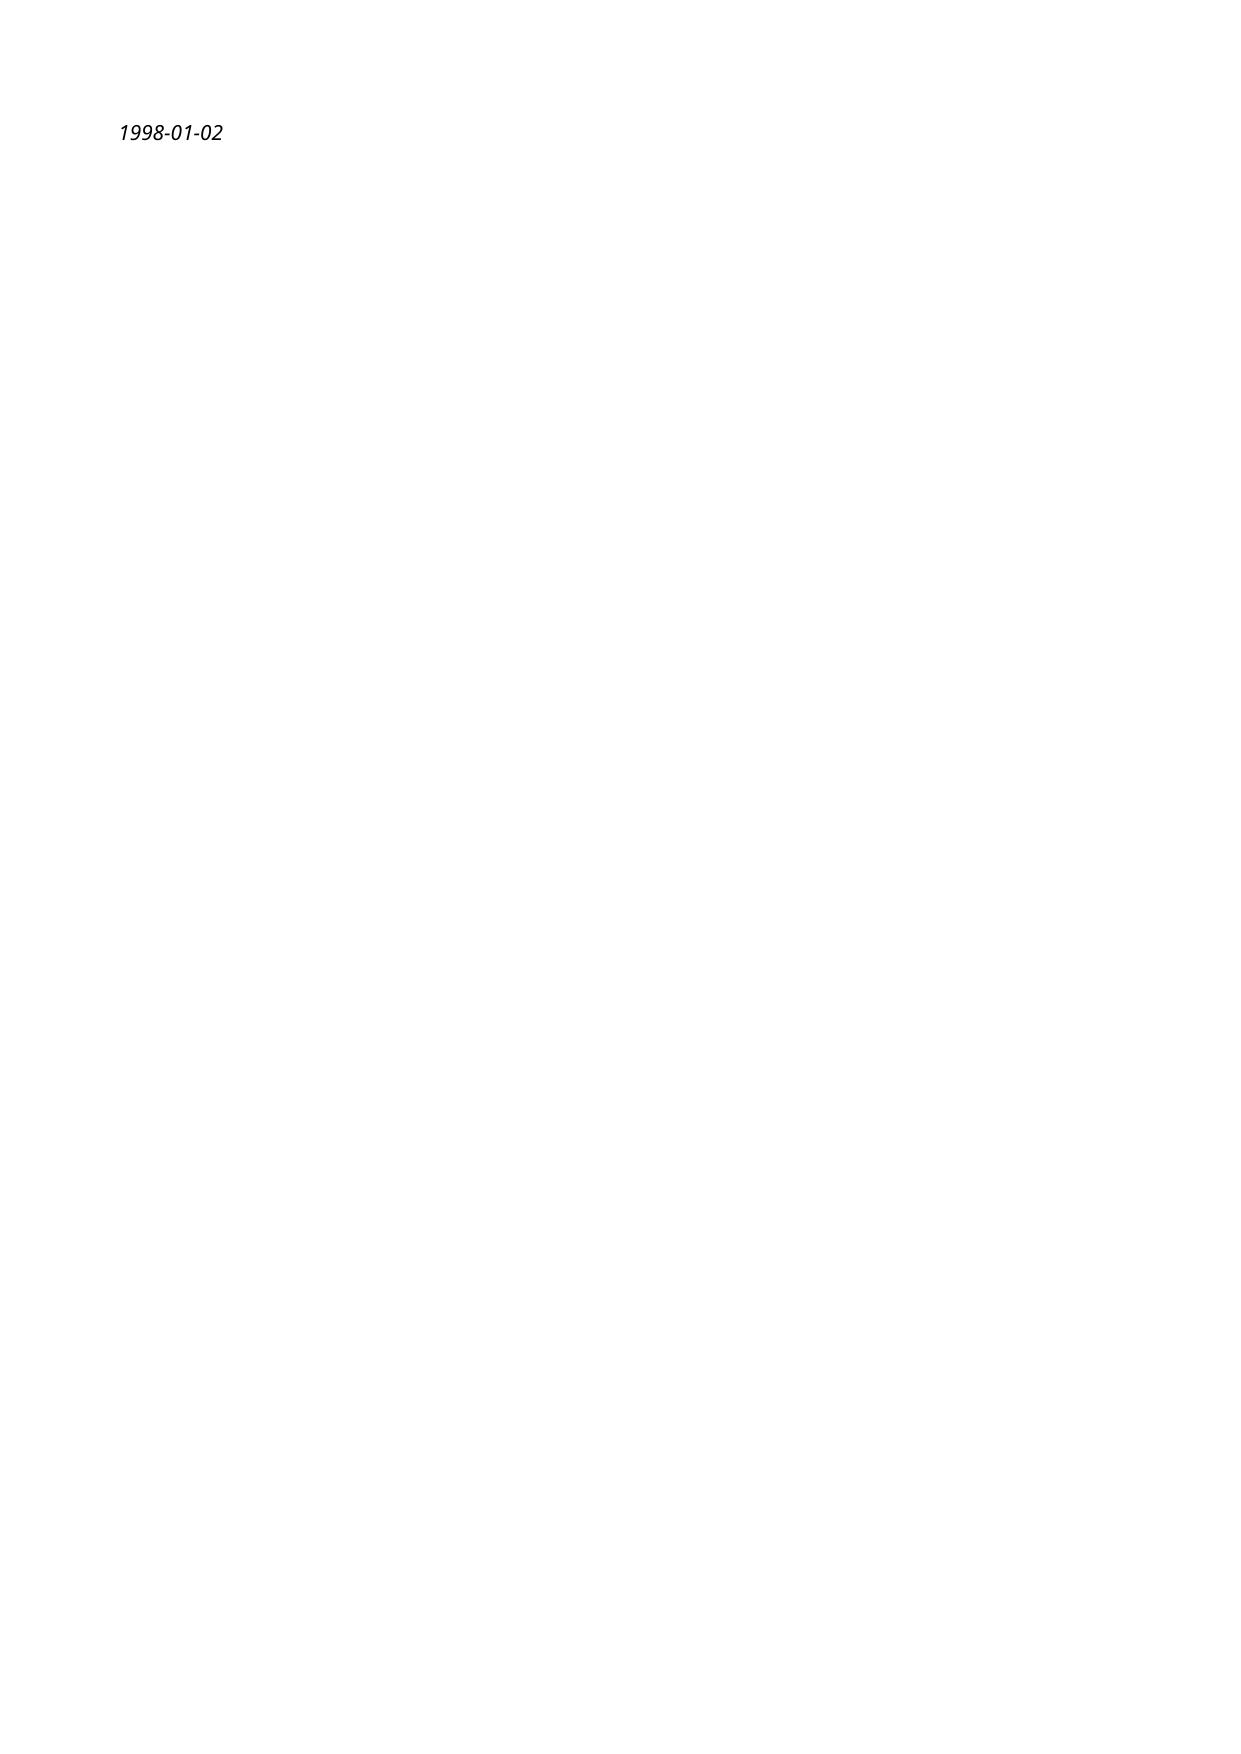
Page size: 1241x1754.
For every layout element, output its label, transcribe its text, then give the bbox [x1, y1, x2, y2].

text 1998-01-02 [118, 118, 1122, 147]
